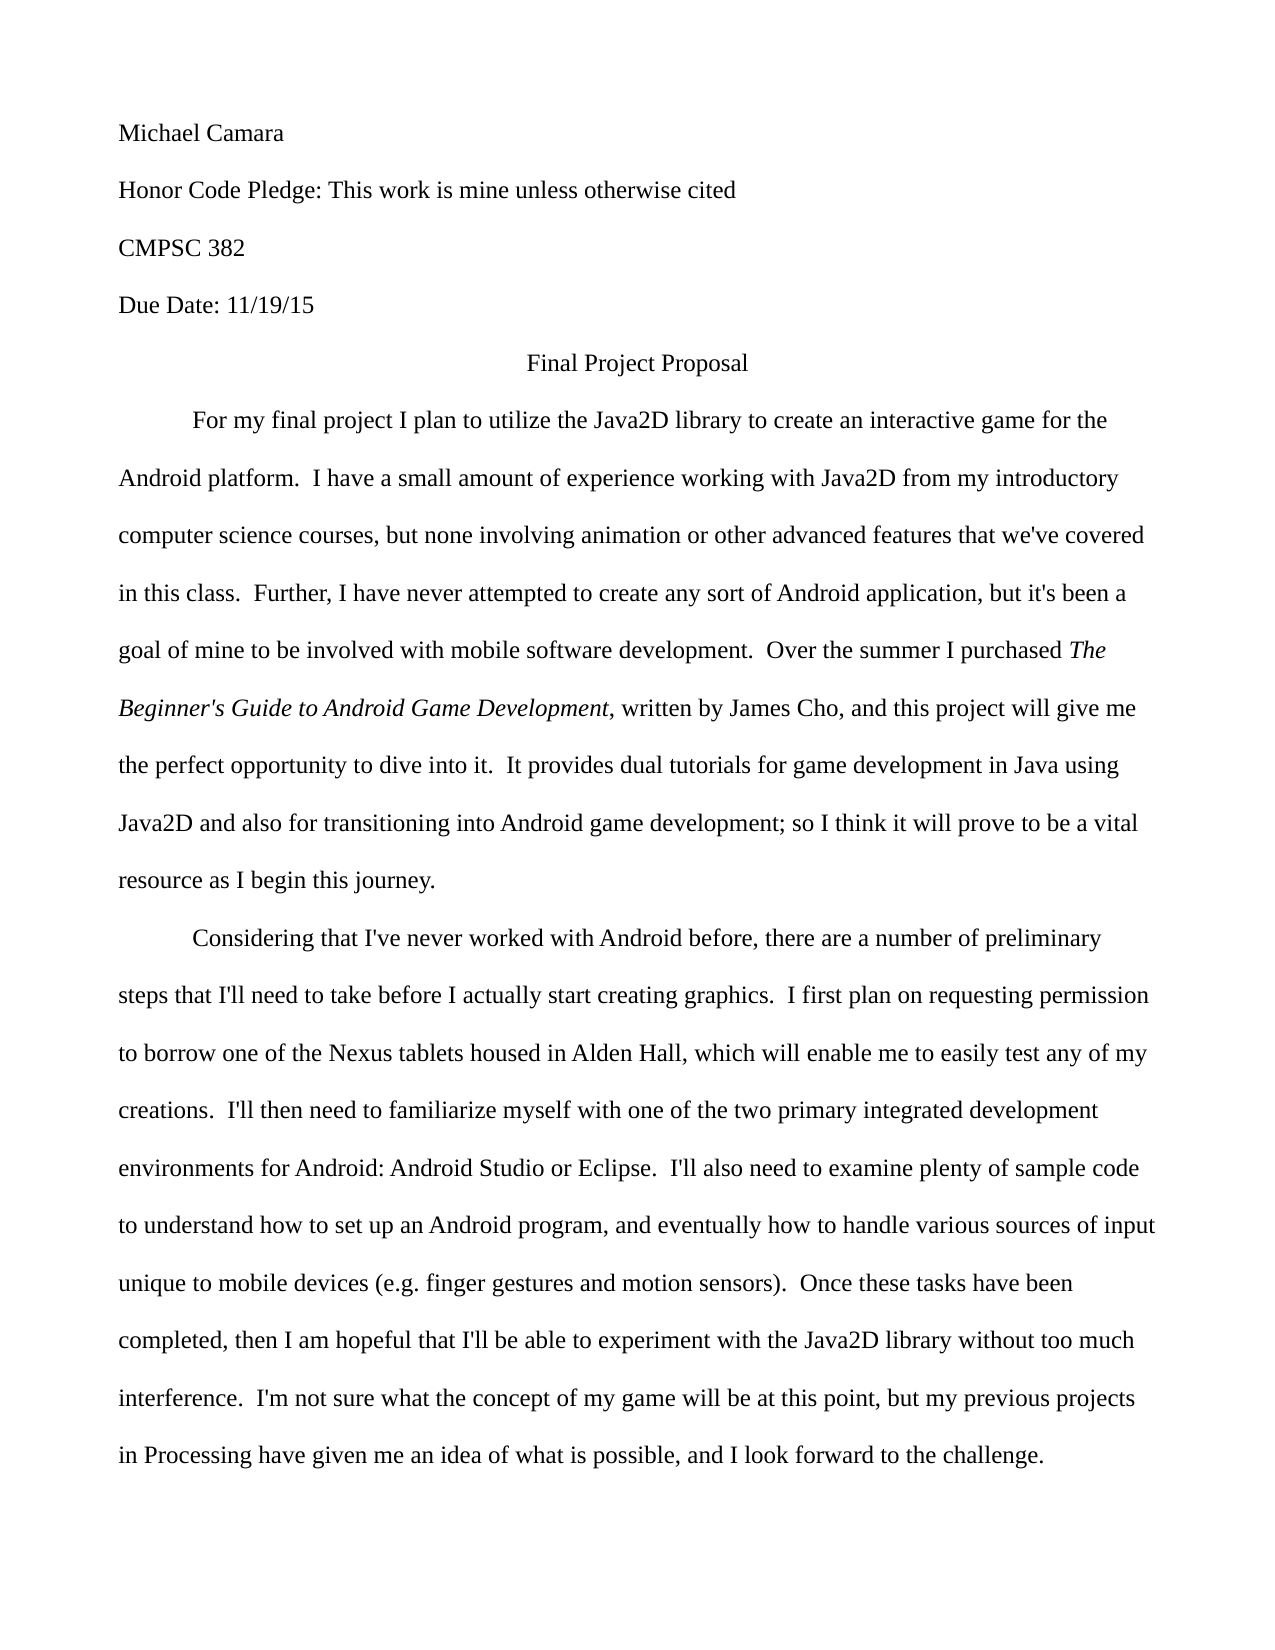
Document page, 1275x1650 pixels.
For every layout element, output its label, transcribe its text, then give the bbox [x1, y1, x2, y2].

text For my final project I plan to utilize the Java2D library to create an interactive game for the Android platform. I have a small amount of experience working with Java2D from my introductory computer science courses, but none involving animation or other advanced features that we've covered in this class. Further, I have never attempted to create any sort of Android application, but it's been a goal of mine to be involved with mobile software development. Over the summer I purchased The Beginner's Guide to Android Game Development, written by James Cho, and this project will give me the perfect opportunity to dive into it. It provides dual tutorials for game development in Java using Java2D and also for transitioning into Android game development; so I think it will prove to be a vital resource as I begin this journey. [118, 406, 1157, 894]
text Final Project Proposal [118, 348, 1157, 377]
text Michael Camara [118, 118, 1157, 147]
text Honor Code Pledge: This work is mine unless otherwise cited [118, 176, 1157, 204]
text CMPSC 382 [118, 233, 1157, 262]
text Due Date: 11/19/15 [118, 291, 1157, 319]
text Considering that I've never worked with Android before, there are a number of preliminary steps that I'll need to take before I actually start creating graphics. I first plan on requesting permission to borrow one of the Nexus tablets housed in Alden Hall, which will enable me to easily test any of my creations. I'll then need to familiarize myself with one of the two primary integrated development environments for Android: Android Studio or Eclipse. I'll also need to examine plenty of sample code to understand how to set up an Android program, and eventually how to handle various sources of input unique to mobile devices (e.g. finger gestures and motion sensors). Once these tasks have been completed, then I am hopeful that I'll be able to experiment with the Java2D library without too much interference. I'm not sure what the concept of my game will be at this point, but my previous projects in Processing have given me an idea of what is possible, and I look forward to the challenge. [118, 923, 1157, 1469]
